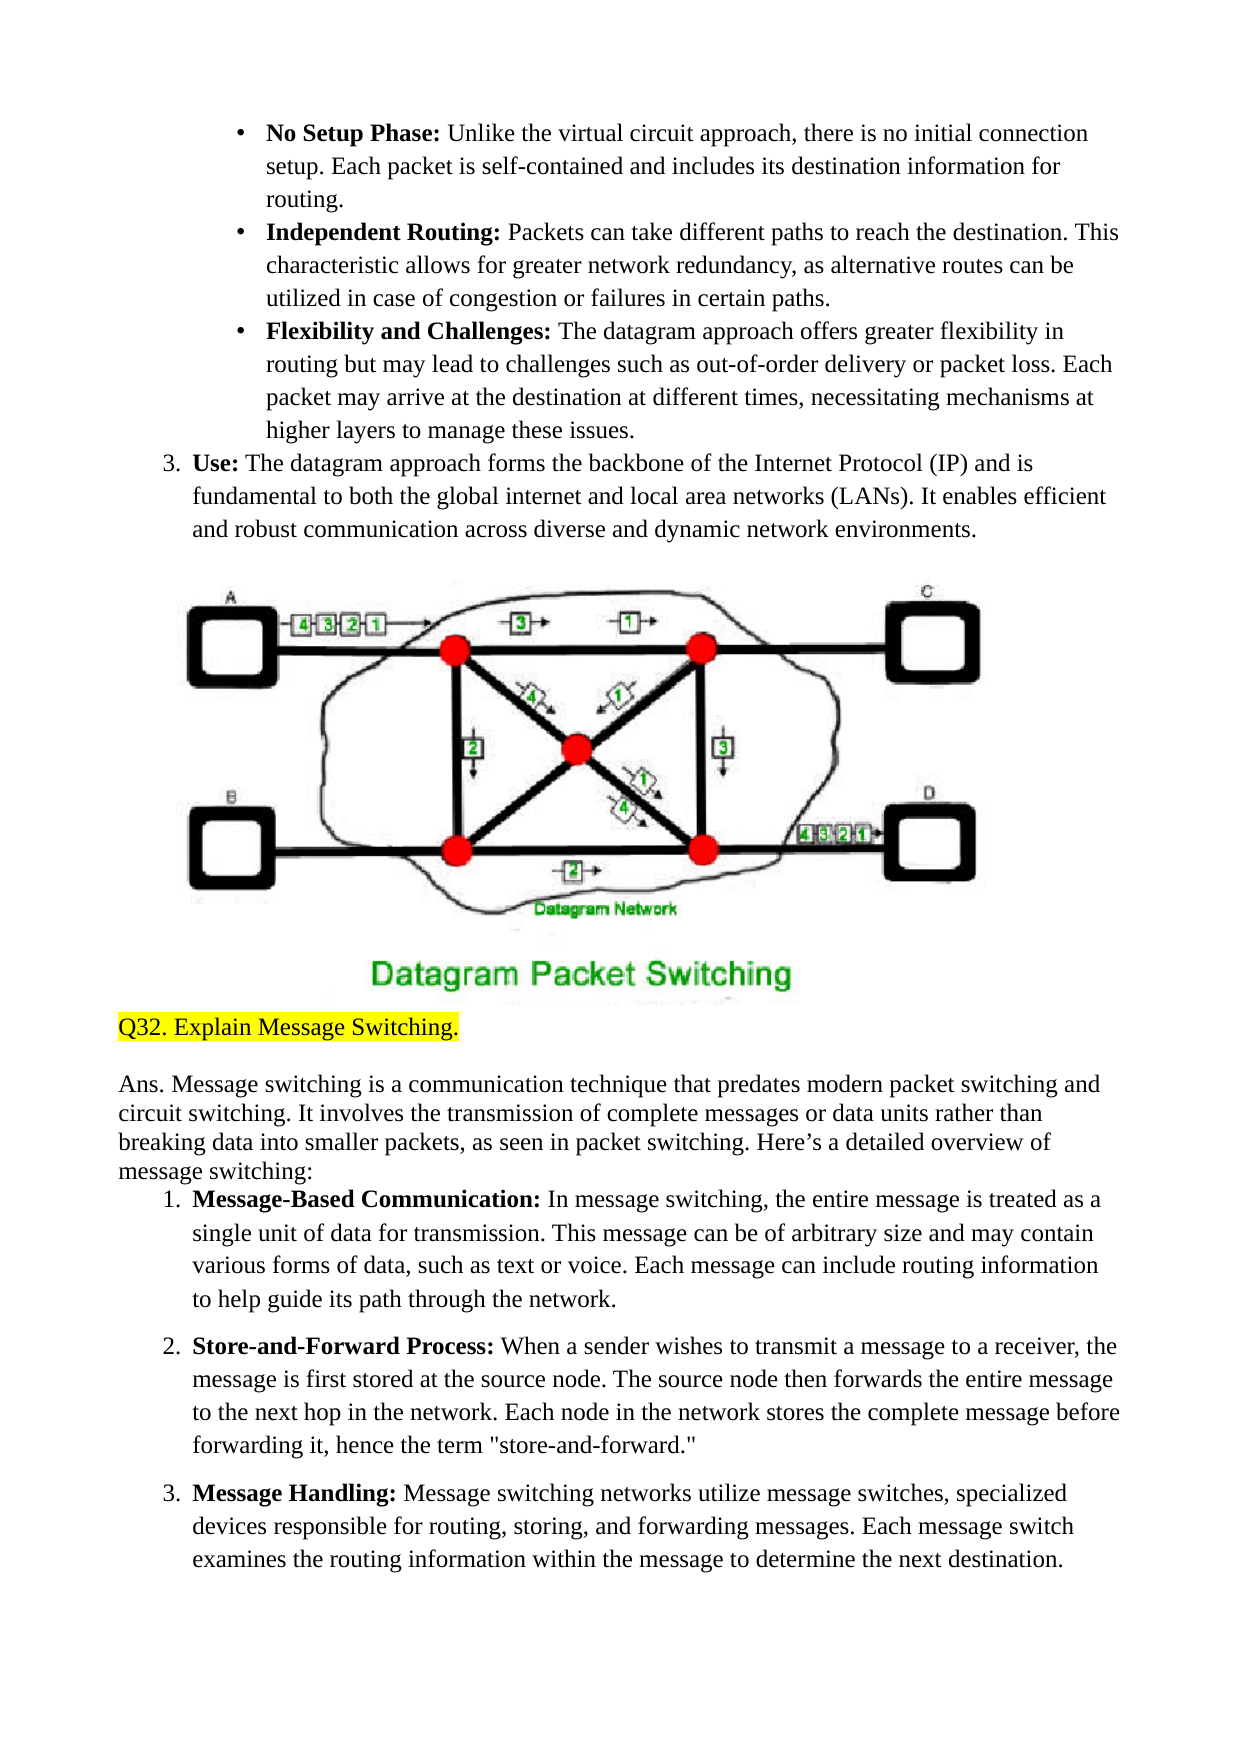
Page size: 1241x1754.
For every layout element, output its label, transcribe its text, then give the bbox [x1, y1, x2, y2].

list No Setup Phase: Unlike the virtual circuit approach, there is no initial connection setup. Each packet is self-contained and includes its destination information for routing. [236, 118, 1122, 213]
list Message-Based Communication: In message switching, the entire message is treated as a single unit of data for transmission. This message can be of arbitrary size and may contain various forms of data, such as text or voice. Each message can include routing information to help guide its path through the network. [162, 1184, 1122, 1312]
list Flexibility and Challenges: The datagram approach offers greater flexibility in routing but may lead to challenges such as out-of-order delivery or packet loss. Each packet may arrive at the destination at different times, necessitating mechanisms at higher layers to manage these issues. [236, 316, 1122, 444]
picture [175, 576, 1001, 1005]
list Message Handling: Message switching networks utilize message switches, specialized devices responsible for routing, storing, and forwarding messages. Each message switch examines the routing information within the message to determine the next destination. [162, 1478, 1122, 1573]
text Ans. Message switching is a communication technique that predates modern packet switching and circuit switching. It involves the transmission of complete messages or data units rather than breaking data into smaller packets, as seen in packet switching. Here’s a detailed overview of message switching: [118, 1069, 1122, 1184]
list Use: The datagram approach forms the backbone of the Internet Protocol (IP) and is fundamental to both the global internet and local area networks (LANs). It enables efficient and robust communication across diverse and dynamic network environments. [162, 448, 1122, 543]
list Store-and-Forward Process: When a sender wishes to transmit a message to a receiver, the message is first stored at the source node. The source node then forwards the entire message to the next hop in the network. Each node in the network stores the complete message before forwarding it, hence the term "store-and-forward." [162, 1331, 1122, 1459]
list Independent Routing: Packets can take different paths to reach the destination. This characteristic allows for greater network redundancy, as alternative routes can be utilized in case of congestion or failures in certain paths. [236, 217, 1122, 312]
text Q32. Explain Message Switching. [118, 1012, 1122, 1041]
